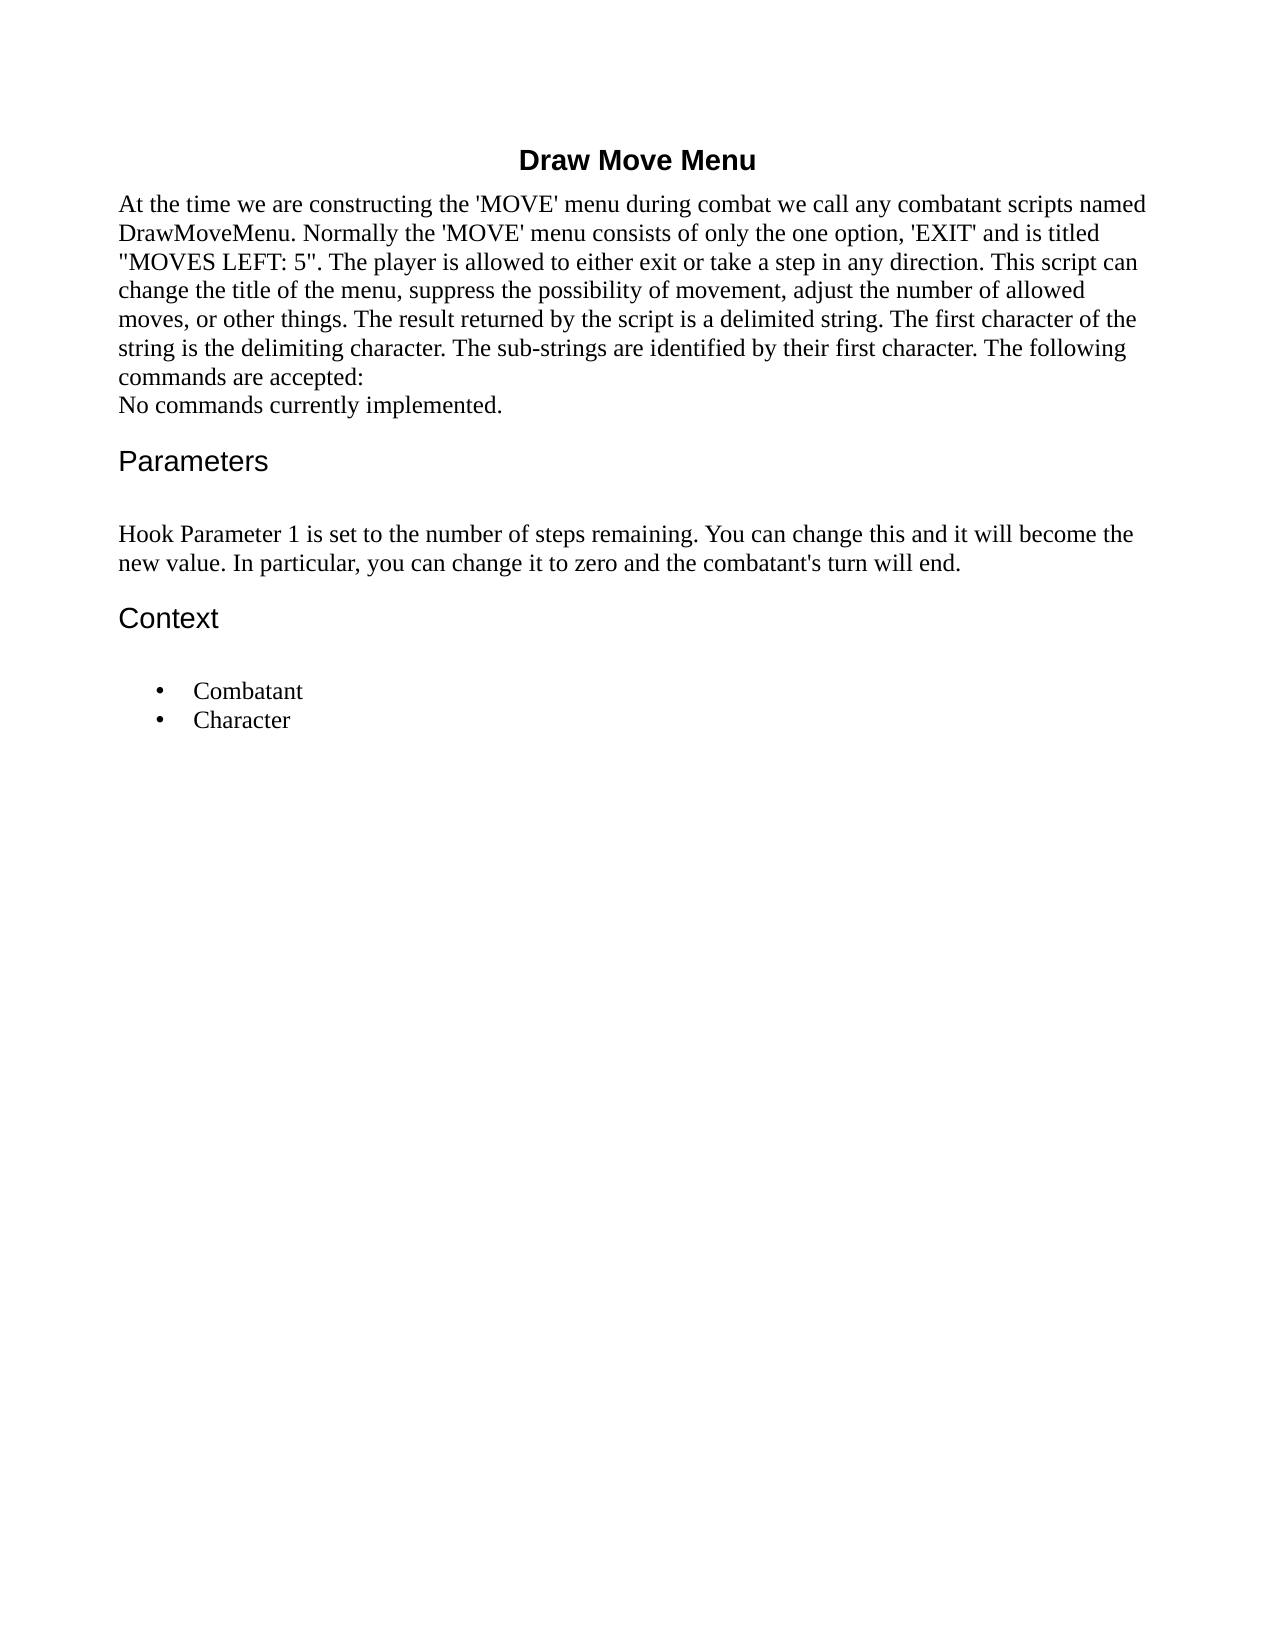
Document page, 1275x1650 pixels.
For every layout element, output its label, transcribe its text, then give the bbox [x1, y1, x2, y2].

subtitle Context [118, 601, 1157, 635]
text No commands currently implemented. [118, 390, 1157, 419]
subtitle Parameters [118, 444, 1157, 478]
list Combatant [156, 676, 1157, 705]
subtitle Draw Move Menu [118, 143, 1157, 177]
text Hook Parameter 1 is set to the number of steps remaining. You can change this and it will become the new value. In particular, you can change it to zero and the combatant's turn will end. [118, 519, 1157, 576]
list Character [156, 705, 1157, 734]
text At the time we are constructing the 'MOVE' menu during combat we call any combatant scripts named DrawMoveMenu. Normally the 'MOVE' menu consists of only the one option, 'EXIT' and is titled "MOVES LEFT: 5". The player is allowed to either exit or take a step in any direction. This script can change the title of the menu, suppress the possibility of movement, adjust the number of allowed moves, or other things. The result returned by the script is a delimited string. The first character of the string is the delimiting character. The sub-strings are identified by their first character. The following commands are accepted: [118, 189, 1157, 390]
